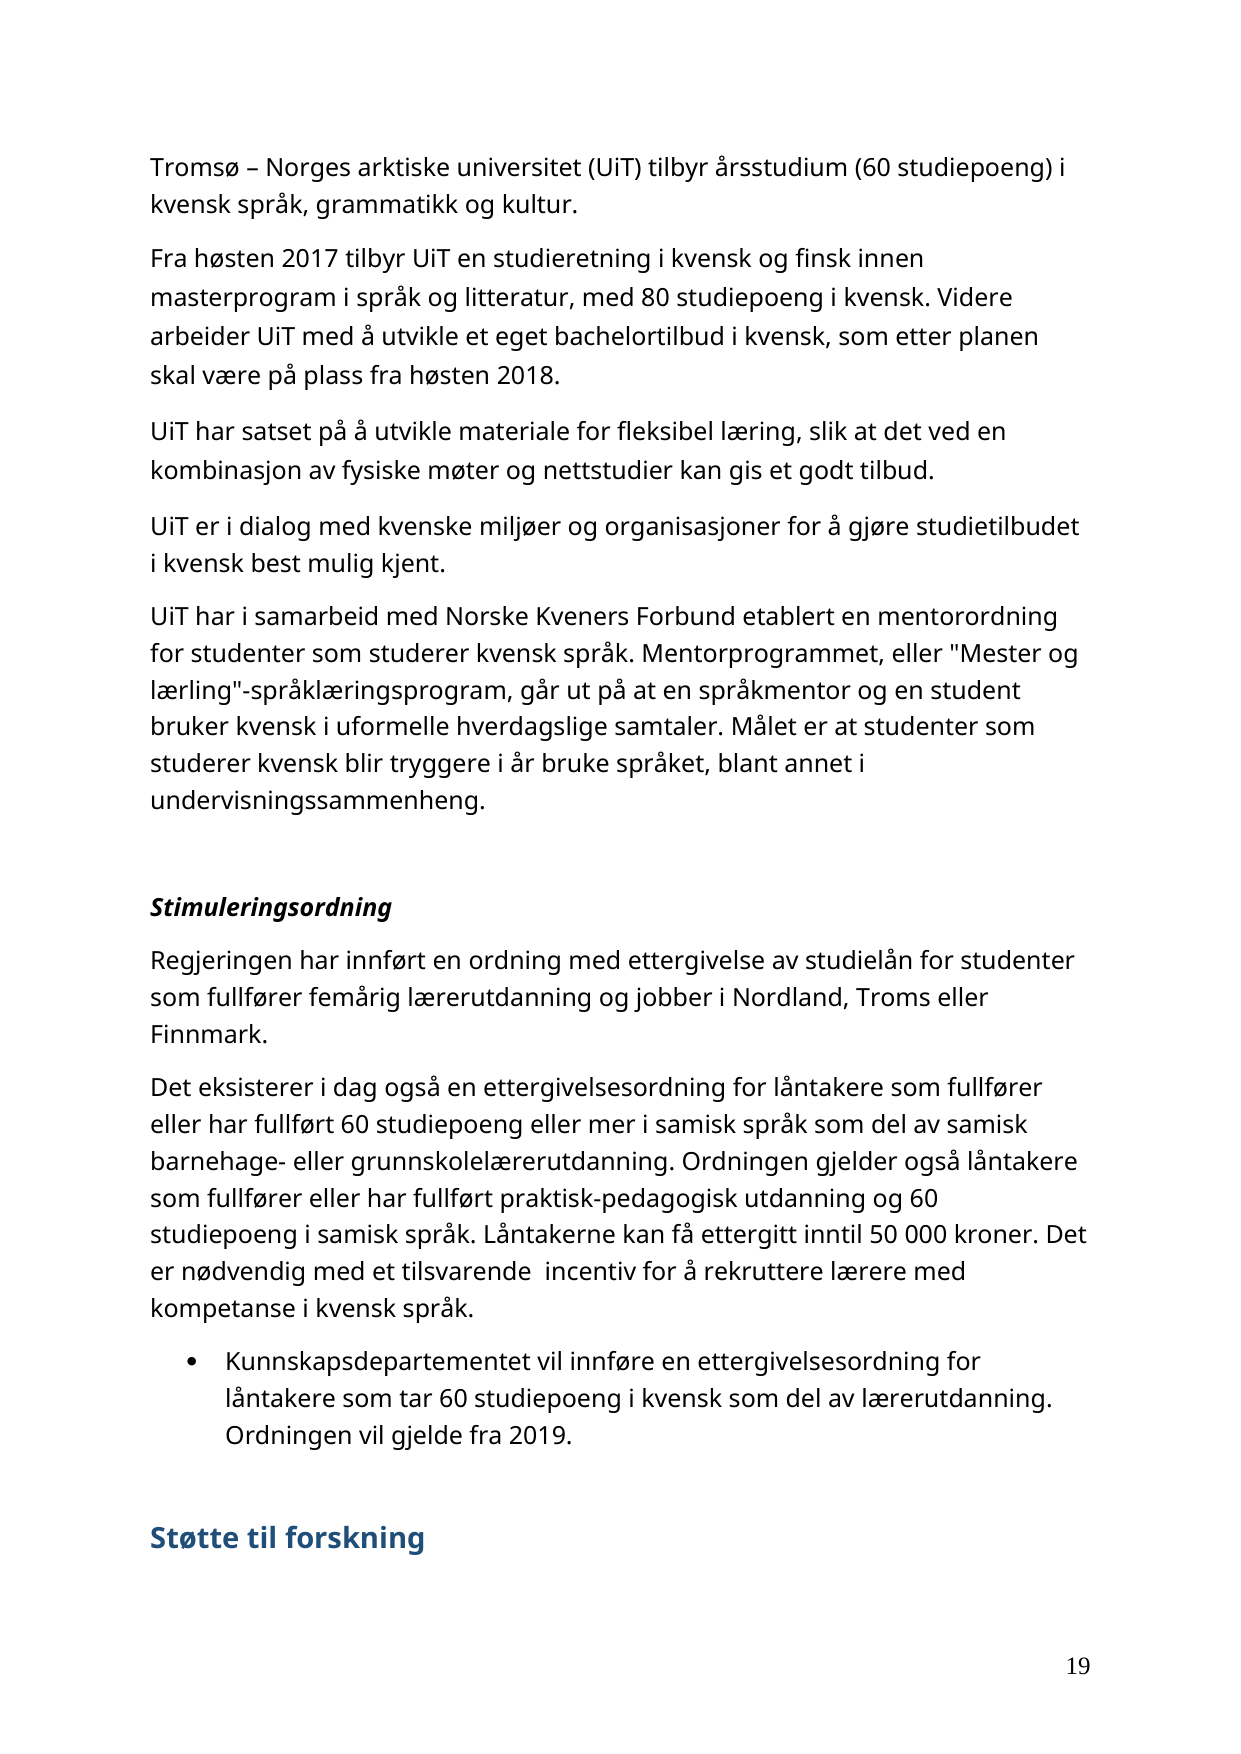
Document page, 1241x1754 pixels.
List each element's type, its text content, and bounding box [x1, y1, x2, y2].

text Regjeringen har innført en ordning med ettergivelse av studielån for studenter som fullfører femårig lærerutdanning og jobber i Nordland, Troms eller Finnmark. [150, 943, 1090, 1051]
text Det eksisterer i dag også en ettergivelsesordning for låntakere som fullfører eller har fullført 60 studiepoeng eller mer i samisk språk som del av samisk barnehage- eller grunnskolelærerutdanning. Ordningen gjelder også låntakere som fullfører eller har fullført praktisk-pedagogisk utdanning og 60 studiepoeng i samisk språk. Låntakerne kan få ettergitt inntil 50 000 kroner. Det er nødvendig med et tilsvarende incentiv for å rekruttere lærere med kompetanse i kvensk språk. [150, 1070, 1090, 1324]
text Stimuleringsordning [150, 889, 1090, 923]
text Fra høsten 2017 tilbyr UiT en studieretning i kvensk og finsk innen masterprogram i språk og litteratur, med 80 studiepoeng i kvensk. Videre arbeider UiT med å utvikle et eget bachelortilbud i kvensk, som etter planen skal være på plass fra høsten 2018. [150, 240, 1090, 392]
text Støtte til forskning [150, 1517, 1090, 1557]
text UiT har satset på å utvikle materiale for fleksibel læring, slik at det ved en kombinasjon av fysiske møter og nettstudier kan gis et godt tilbud. [150, 413, 1090, 487]
text UiT har i samarbeid med Norske Kveners Forbund etablert en mentorordning for studenter som studerer kvensk språk. Mentorprogrammet, eller "Mester og lærling"-språklæringsprogram, går ut på at en språkmentor og en student bruker kvensk i uformelle hverdagslige samtaler. Målet er at studenter som studerer kvensk blir tryggere i år bruke språket, blant annet i undervisningssammenheng. [150, 599, 1090, 817]
text UiT er i dialog med kvenske miljøer og organisasjoner for å gjøre studietilbudet i kvensk best mulig kjent. [150, 508, 1090, 579]
list Kunnskapsdepartementet vil innføre en ettergivelsesordning for låntakere som tar 60 studiepoeng i kvensk som del av lærerutdanning. Ordningen vil gjelde fra 2019. [187, 1344, 1090, 1452]
text Tromsø – Norges arktiske universitet (UiT) tilbyr årsstudium (60 studiepoeng) i kvensk språk, grammatikk og kultur. [150, 150, 1090, 221]
